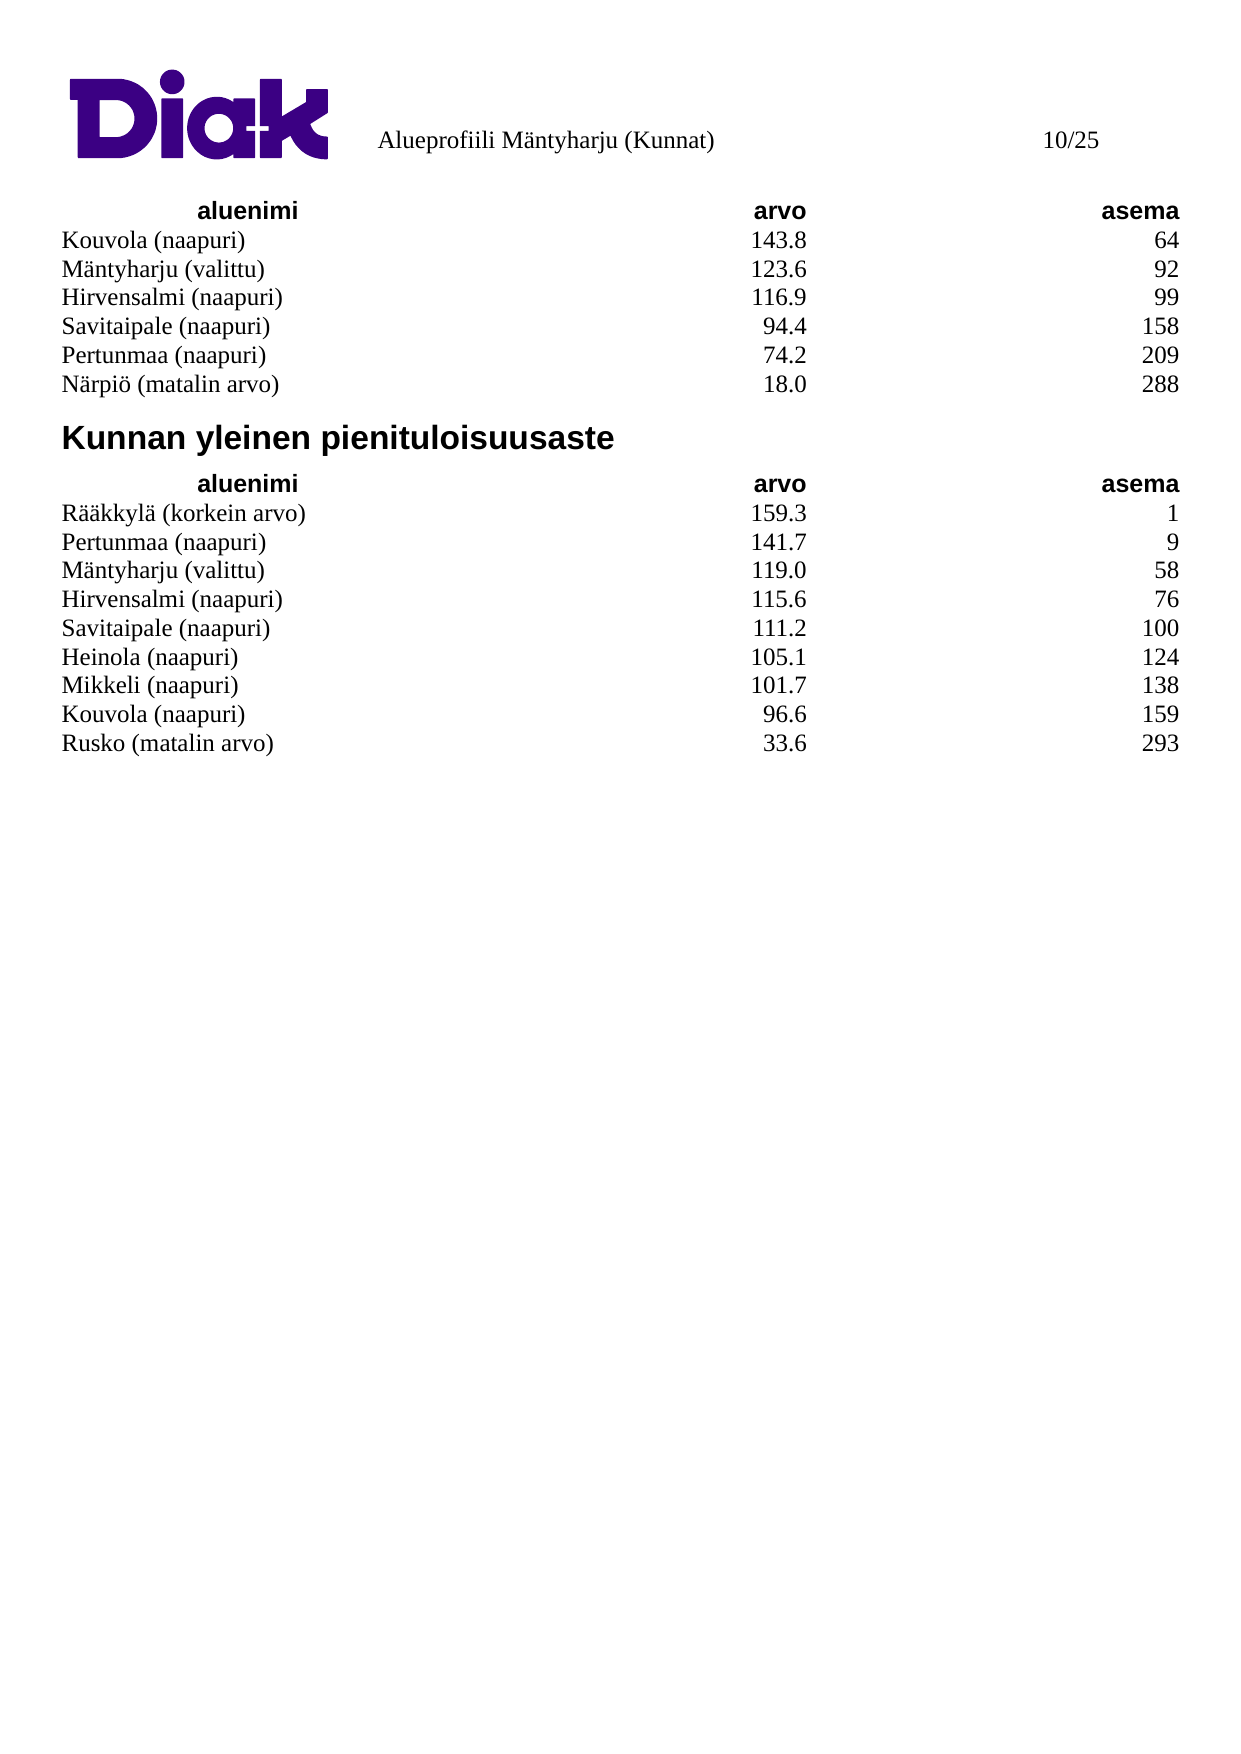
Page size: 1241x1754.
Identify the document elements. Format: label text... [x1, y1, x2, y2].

table_cell 123.6 [434, 254, 806, 282]
table_header asema [806, 196, 1179, 225]
table_cell Heinola (naapuri) [61, 642, 434, 671]
table_cell Mäntyharju (valittu) [61, 254, 434, 282]
table_cell Kouvola (naapuri) [61, 699, 434, 728]
table_cell Mäntyharju (valittu) [61, 556, 434, 584]
table_cell Hirvensalmi (naapuri) [61, 283, 434, 311]
table_cell 115.6 [434, 584, 806, 613]
table_cell 76 [806, 584, 1179, 613]
table_cell 100 [806, 613, 1179, 642]
table_header arvo [434, 469, 806, 498]
table_cell 33.6 [434, 728, 806, 757]
table_cell Mikkeli (naapuri) [61, 671, 434, 699]
table_cell 58 [806, 556, 1179, 584]
table_cell 288 [806, 369, 1179, 397]
table_cell 92 [806, 254, 1179, 282]
table_cell 143.8 [434, 225, 806, 254]
table_cell 159 [806, 699, 1179, 728]
table_cell 74.2 [434, 340, 806, 369]
subtitle Kunnan yleinen pienituloisuusaste [61, 418, 1179, 457]
table_cell 141.7 [434, 527, 806, 556]
table_cell Närpiö (matalin arvo) [61, 369, 434, 397]
table_cell 159.3 [434, 498, 806, 527]
table_cell Savitaipale (naapuri) [61, 311, 434, 340]
table_cell 116.9 [434, 283, 806, 311]
table_cell Rääkkylä (korkein arvo) [61, 498, 434, 527]
table_header aluenimi [61, 469, 434, 498]
table_cell 111.2 [434, 613, 806, 642]
table_cell 96.6 [434, 699, 806, 728]
table_header asema [806, 469, 1179, 498]
table_cell Pertunmaa (naapuri) [61, 527, 434, 556]
table_cell 209 [806, 340, 1179, 369]
table_cell Savitaipale (naapuri) [61, 613, 434, 642]
table_header arvo [434, 196, 806, 225]
table_header aluenimi [61, 196, 434, 225]
table_cell 293 [806, 728, 1179, 757]
table_cell 1 [806, 498, 1179, 527]
table_cell 18.0 [434, 369, 806, 397]
table_cell 138 [806, 671, 1179, 699]
table_cell Hirvensalmi (naapuri) [61, 584, 434, 613]
table_cell 64 [806, 225, 1179, 254]
table_cell Kouvola (naapuri) [61, 225, 434, 254]
table_cell 124 [806, 642, 1179, 671]
table_cell 158 [806, 311, 1179, 340]
table_cell 105.1 [434, 642, 806, 671]
table_cell Rusko (matalin arvo) [61, 728, 434, 757]
table_cell 94.4 [434, 311, 806, 340]
table_cell 119.0 [434, 556, 806, 584]
table_cell 99 [806, 283, 1179, 311]
table_cell Pertunmaa (naapuri) [61, 340, 434, 369]
table_cell 9 [806, 527, 1179, 556]
table_cell 101.7 [434, 671, 806, 699]
